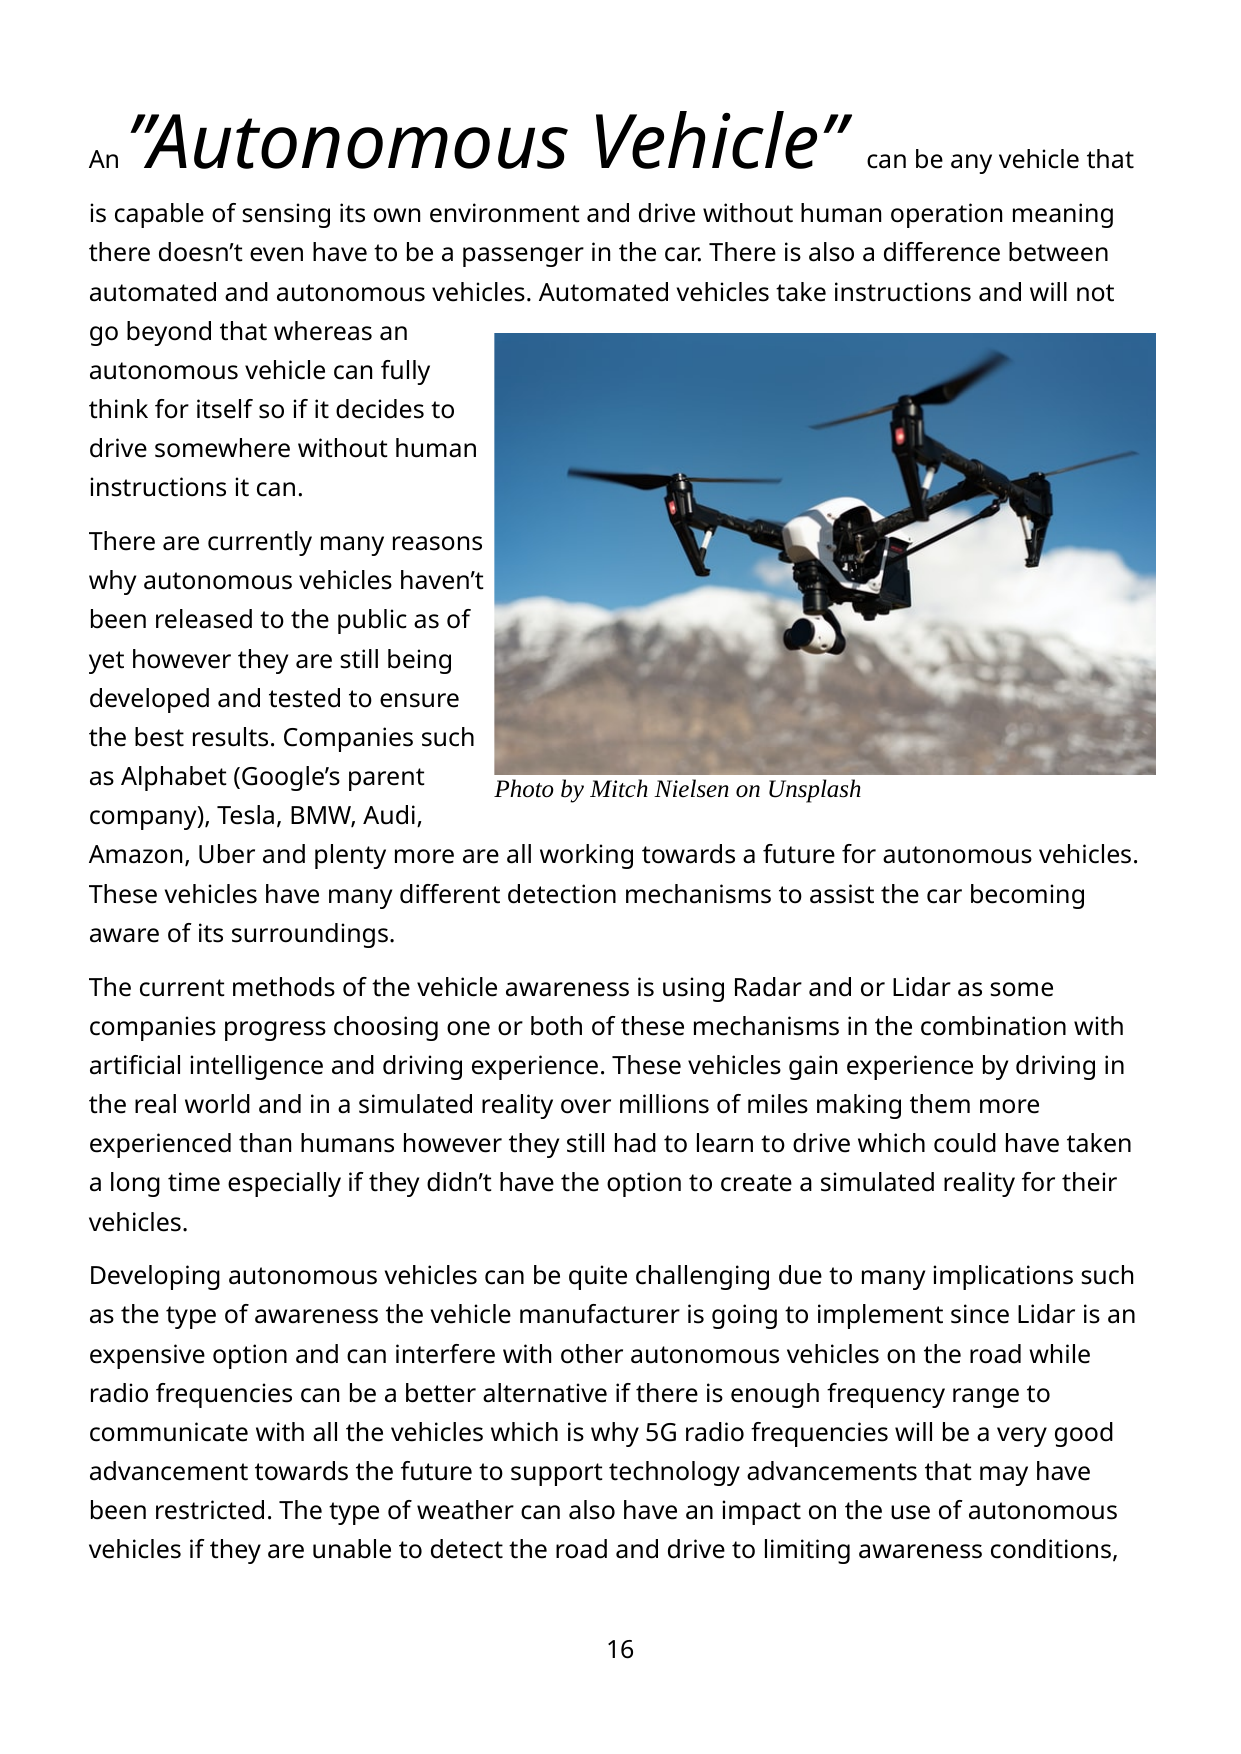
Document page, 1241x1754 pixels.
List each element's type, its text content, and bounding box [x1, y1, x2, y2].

text There are currently many reasons why autonomous vehicles haven’t been released to the public as of yet however they are still being developed and tested to ensure the best results. Companies such as Alphabet (Google’s parent company), Tesla, BMW, Audi, Amazon, Uber and plenty more are all working towards a future for autonomous vehicles. These vehicles have many different detection mechanisms to assist the car becoming aware of its surroundings. [88, 524, 1152, 949]
picture [494, 333, 1156, 775]
text Developing autonomous vehicles can be quite challenging due to many implications such as the type of awareness the vehicle manufacturer is going to implement since Lidar is an expensive option and can interfere with other autonomous vehicles on the road while radio frequencies can be a better alternative if there is enough frequency range to communicate with all the vehicles which is why 5G radio frequencies will be a very good advancement towards the future to support technology advancements that may have been restricted. The type of weather can also have an impact on the use of autonomous vehicles if they are unable to detect the road and drive to limiting awareness conditions, [88, 1258, 1152, 1566]
text An ”Autonomous Vehicle” can be any vehicle that is capable of sensing its own environment and drive without human operation meaning there doesn’t even have to be a passenger in the car. There is also a difference between automated and autonomous vehicles. Automated vehicles take instructions and will not go beyond that whereas an autonomous vehicle can fully think for itself so if it decides to drive somewhere without human instructions it can. [88, 88, 1152, 504]
text Photo by Mitch Nielsen on Unsplash [494, 775, 1156, 803]
text The current methods of the vehicle awareness is using Radar and or Lidar as some companies progress choosing one or both of these mechanisms in the combination with artificial intelligence and driving experience. These vehicles gain experience by driving in the real world and in a simulated reality over millions of miles making them more experienced than humans however they still had to learn to drive which could have taken a long time especially if they didn’t have the option to create a simulated reality for their vehicles. [88, 969, 1152, 1238]
